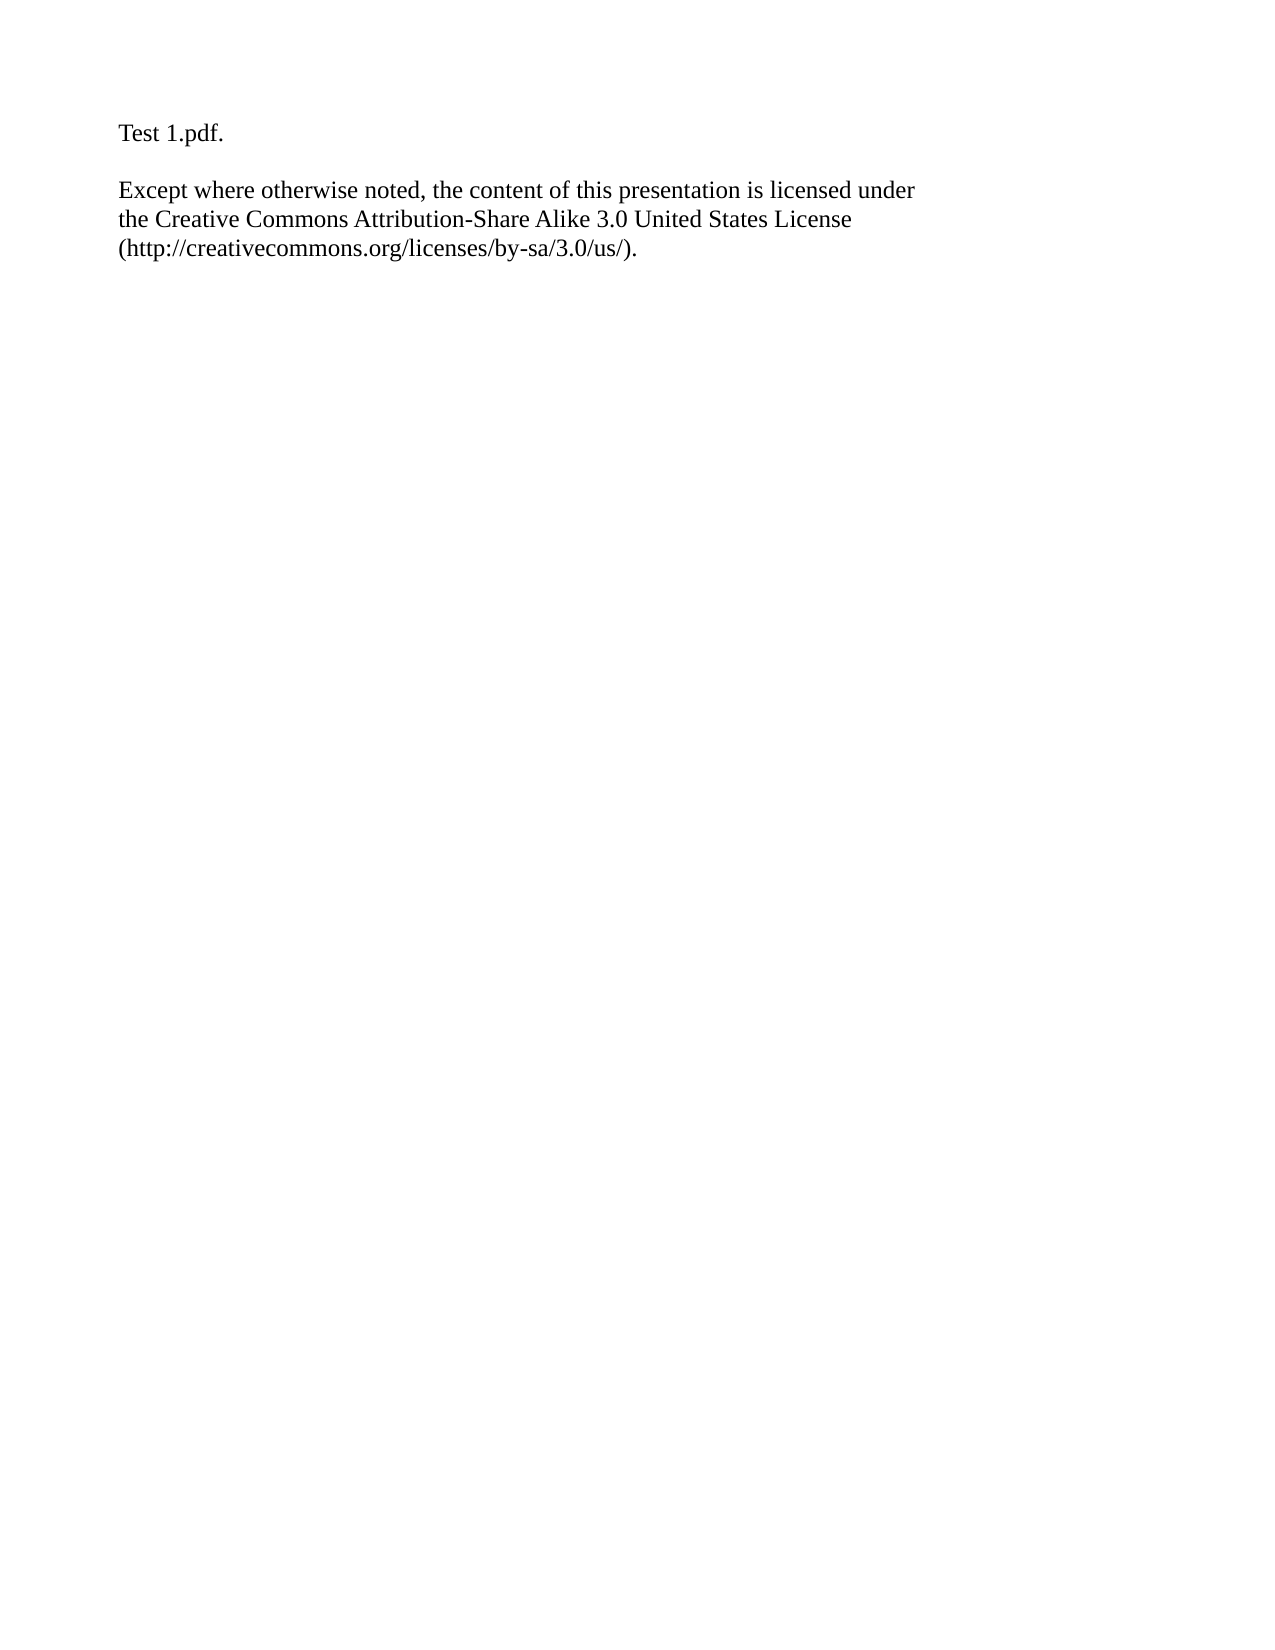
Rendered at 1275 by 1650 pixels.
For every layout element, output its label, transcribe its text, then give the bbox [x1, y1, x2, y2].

text Except where otherwise noted, the content of this presentation is licensed under [118, 176, 1157, 204]
text Test 1.pdf. [118, 118, 1157, 147]
text the Creative Commons Attribution­-Share Alike 3.0 United States License (http://creativecommons.org/licenses/by­-sa/3.0/us/). [118, 204, 1157, 262]
